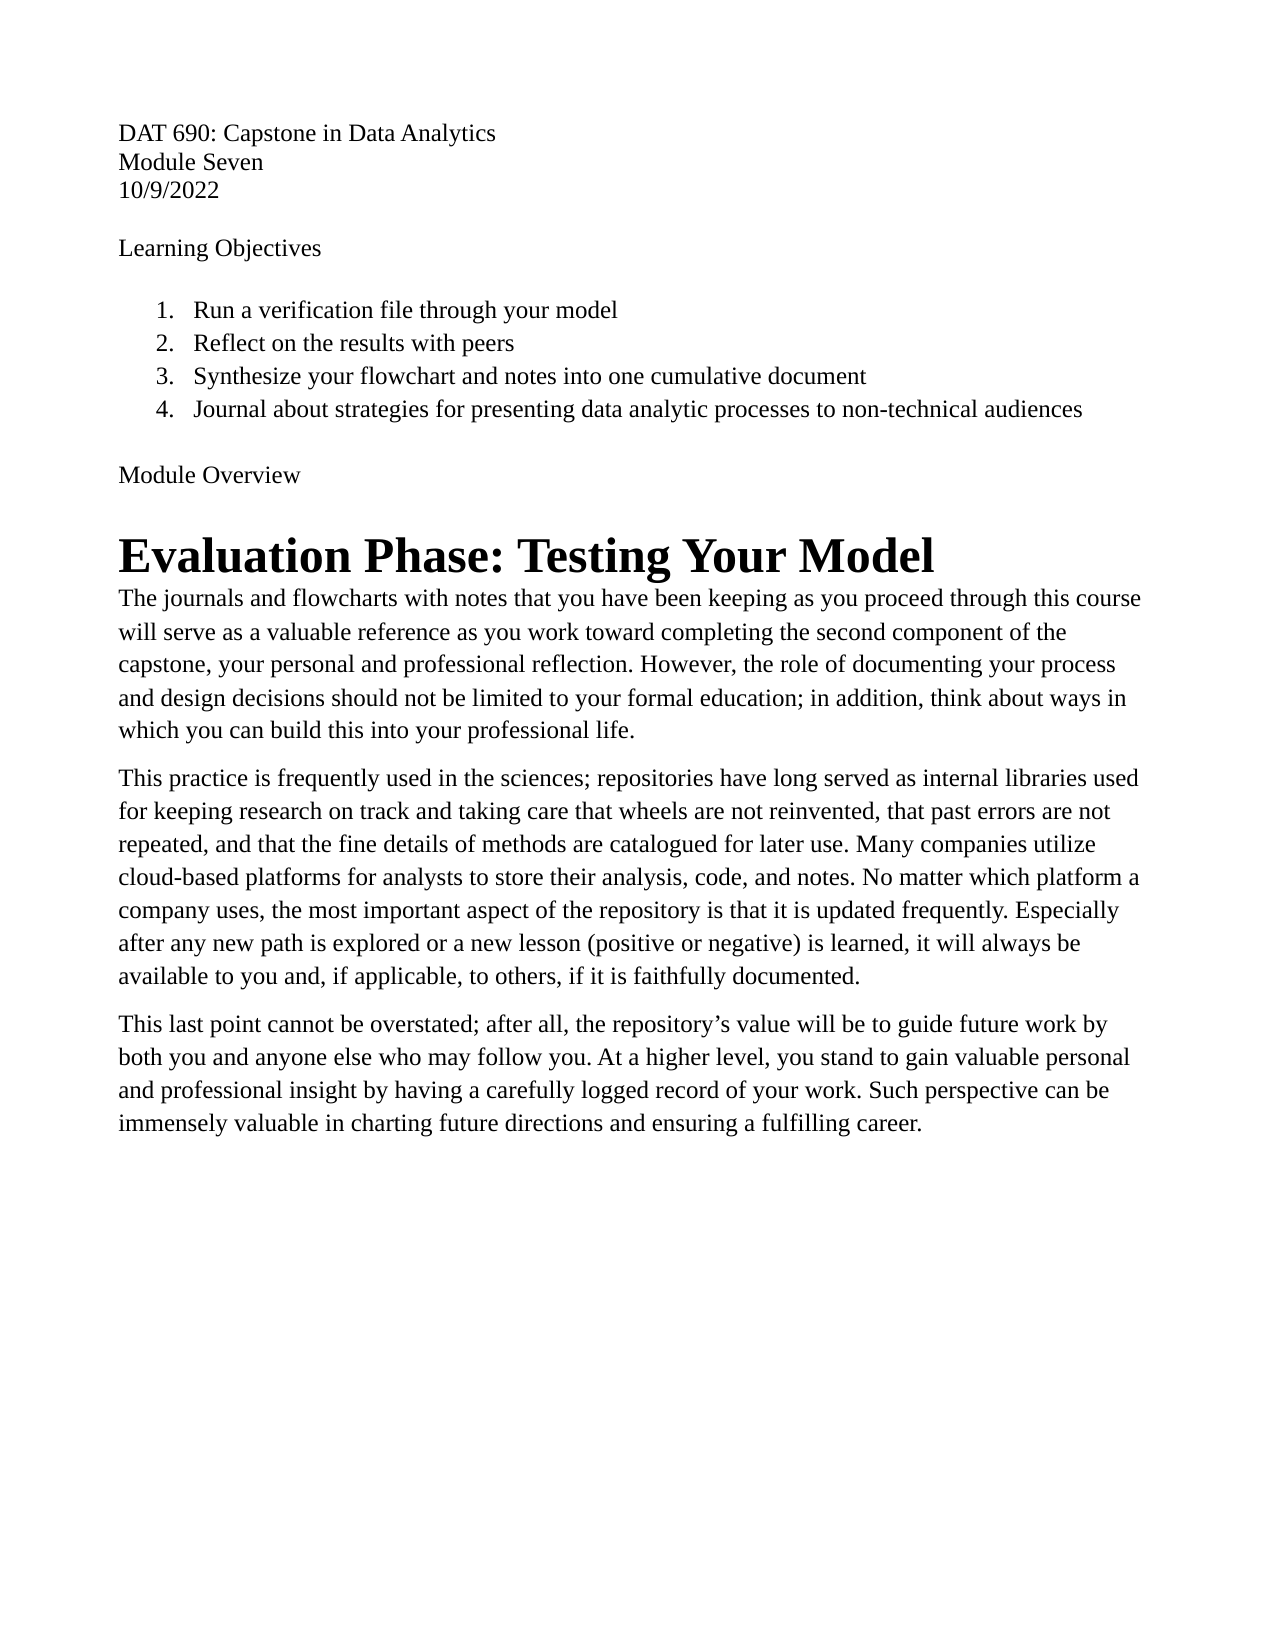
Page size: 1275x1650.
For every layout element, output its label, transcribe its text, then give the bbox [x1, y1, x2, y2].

text This last point cannot be overstated; after all, the repository’s value will be to guide future work by both you and anyone else who may follow you. At a higher level, you stand to gain valuable personal and professional insight by having a carefully logged record of your work. Such perspective can be immensely valuable in charting future directions and ensuring a fulfilling career. [118, 1009, 1157, 1137]
subtitle Evaluation Phase: Testing Your Model [118, 526, 1157, 583]
text Module Overview [118, 460, 1157, 489]
list Run a verification file through your model [156, 295, 1157, 324]
text This practice is frequently used in the sciences; repositories have long served as internal libraries used for keeping research on track and taking care that wheels are not reinvented, that past errors are not repeated, and that the fine details of methods are catalogued for later use. Many companies utilize cloud-based platforms for analysts to store their analysis, code, and notes. No matter which platform a company uses, the most important aspect of the repository is that it is updated frequently. Especially after any new path is explored or a new lesson (positive or negative) is learned, it will always be available to you and, if applicable, to others, if it is faithfully documented. [118, 763, 1157, 990]
text 10/9/2022 [118, 176, 1157, 204]
text Learning Objectives [118, 233, 1157, 262]
list Reflect on the results with peers [156, 328, 1157, 357]
text The journals and flowcharts with notes that you have been keeping as you proceed through this course will serve as a valuable reference as you work toward completing the second component of the capstone, your personal and professional reflection. However, the role of documenting your process and design decisions should not be limited to your formal education; in addition, think about ways in which you can build this into your professional life. [118, 583, 1157, 744]
text DAT 690: Capstone in Data Analytics [118, 118, 1157, 147]
text Module Seven [118, 147, 1157, 176]
list Journal about strategies for presenting data analytic processes to non-technical audiences [156, 394, 1157, 423]
list Synthesize your flowchart and notes into one cumulative document [156, 361, 1157, 390]
